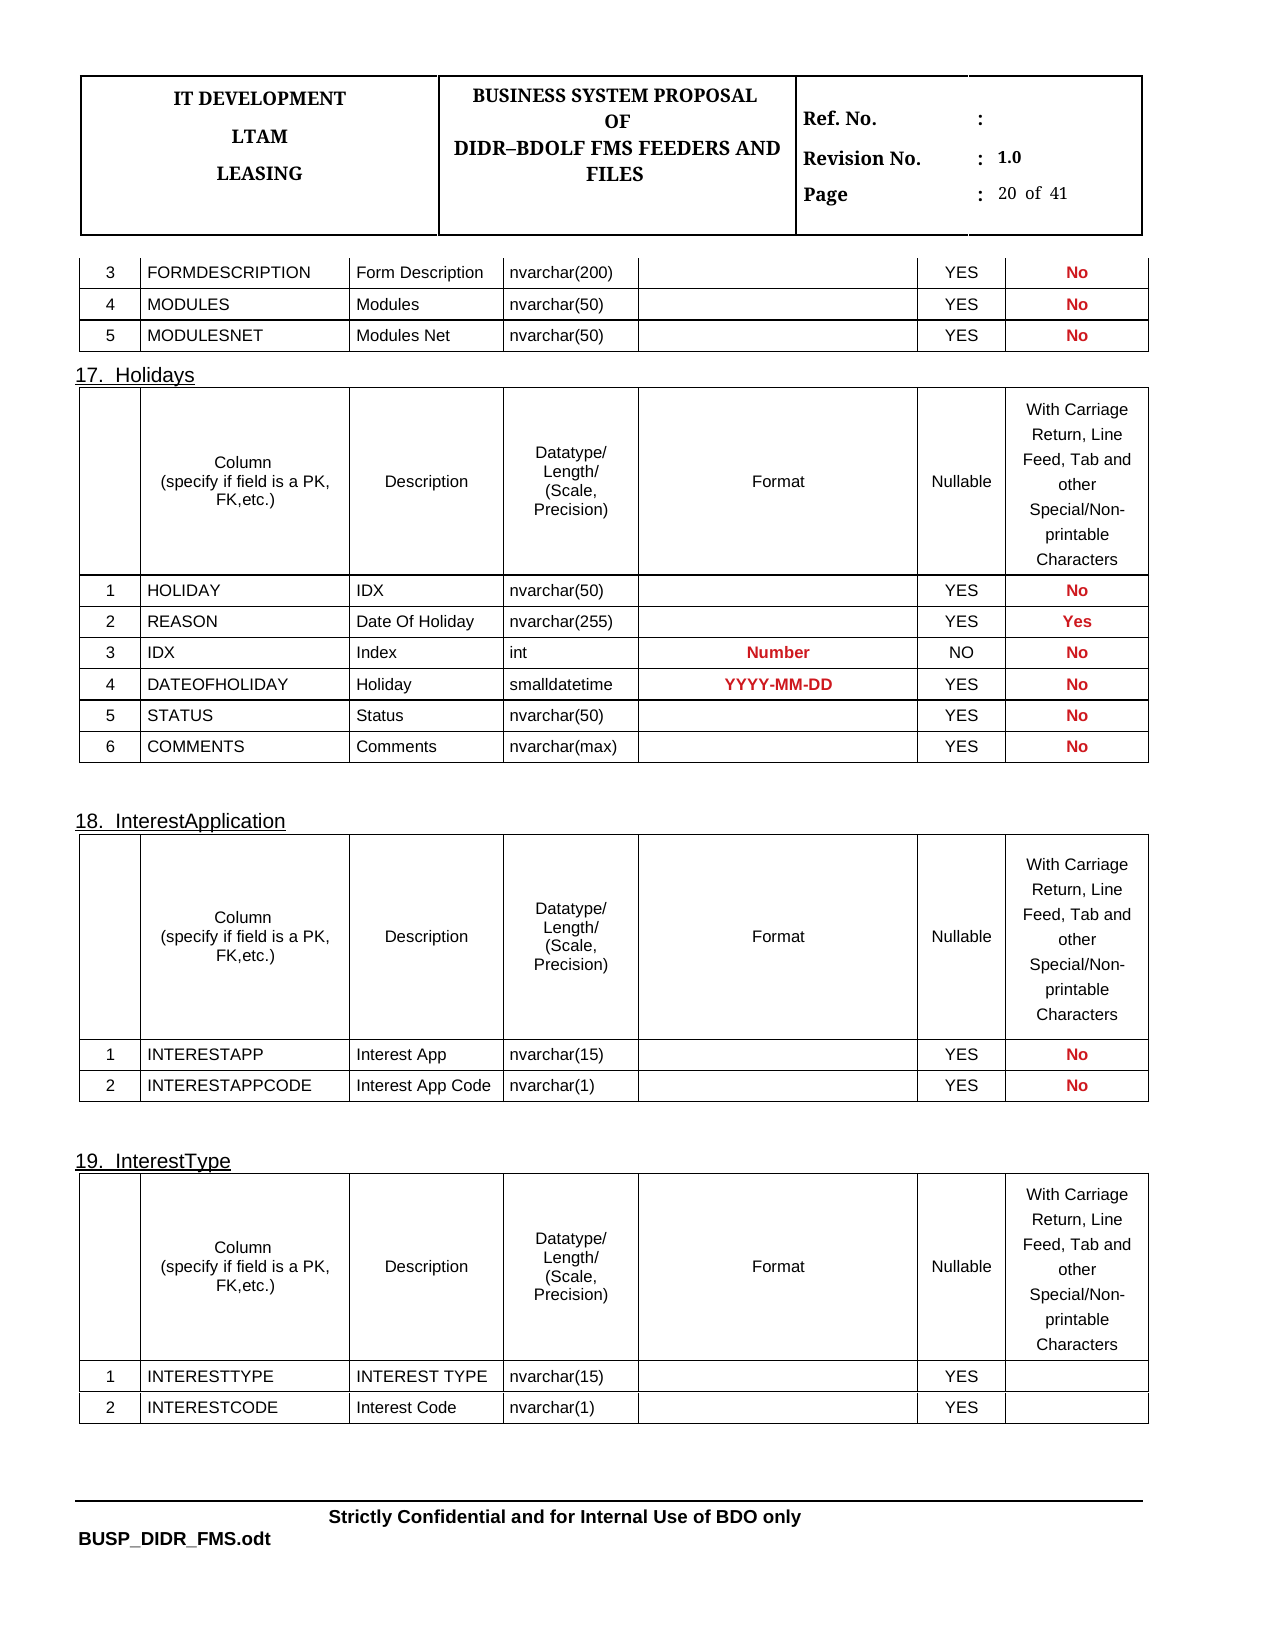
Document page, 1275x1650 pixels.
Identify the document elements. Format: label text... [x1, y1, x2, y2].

table_header [80, 1174, 140, 1360]
table_cell INTEREST TYPE [350, 1361, 503, 1391]
text 19. InterestType [75, 1149, 1143, 1173]
table_cell Status [350, 701, 503, 731]
table_cell [639, 732, 917, 762]
table_cell 2 [80, 1393, 140, 1423]
table_cell No [1006, 1071, 1148, 1101]
table_cell Yes [1006, 607, 1148, 637]
table_cell nvarchar(1) [504, 1393, 638, 1423]
table_cell 3 [80, 258, 140, 288]
table_cell nvarchar(max) [504, 732, 638, 762]
table_cell YES [918, 607, 1005, 637]
table_cell [639, 607, 917, 637]
table_cell [1006, 1361, 1148, 1391]
table_header With Carriage Return, Line Feed, Tab and other Special/Non-printable Characters [1006, 835, 1148, 1039]
table_cell YES [918, 701, 1005, 731]
table_cell 4 [80, 289, 140, 319]
table_cell nvarchar(255) [504, 607, 638, 637]
table_header [80, 388, 140, 574]
table_cell int [504, 638, 638, 668]
table_cell 1 [80, 1040, 140, 1070]
table_cell YES [918, 289, 1005, 319]
table_header Nullable [918, 1174, 1005, 1360]
table_cell YES [918, 732, 1005, 762]
table_cell [639, 576, 917, 606]
table_header Description [350, 388, 503, 574]
table_cell [639, 258, 917, 288]
table_cell No [1006, 1040, 1148, 1070]
table_cell 1 [80, 576, 140, 606]
table_cell YES [918, 669, 1005, 699]
table_cell nvarchar(15) [504, 1361, 638, 1391]
table_cell Modules [350, 289, 503, 319]
table_cell YES [918, 1393, 1005, 1423]
table_cell nvarchar(50) [504, 701, 638, 731]
table_cell Modules Net [350, 321, 503, 351]
table_cell INTERESTAPPCODE [141, 1071, 349, 1101]
table_cell Number [639, 638, 917, 668]
table_header Column (specify if field is a PK, FK,etc.) [141, 1174, 349, 1360]
table_cell No [1006, 321, 1148, 351]
table_header With Carriage Return, Line Feed, Tab and other Special/Non-printable Characters [1006, 388, 1148, 574]
table_header Column (specify if field is a PK, FK,etc.) [141, 388, 349, 574]
table_cell Form Description [350, 258, 503, 288]
table_cell No [1006, 732, 1148, 762]
table_cell No [1006, 701, 1148, 731]
table_cell [639, 1040, 917, 1070]
table_cell nvarchar(50) [504, 289, 638, 319]
table_cell [1006, 1393, 1148, 1423]
table_cell Holiday [350, 669, 503, 699]
table_cell [639, 289, 917, 319]
table_header With Carriage Return, Line Feed, Tab and other Special/Non-printable Characters [1006, 1174, 1148, 1360]
table_cell No [1006, 638, 1148, 668]
table_header Nullable [918, 835, 1005, 1039]
table_cell 5 [80, 701, 140, 731]
table_header Datatype/Length/ (Scale, Precision) [504, 1174, 638, 1360]
table_cell 6 [80, 732, 140, 762]
table_cell YES [918, 1361, 1005, 1391]
table_cell 2 [80, 607, 140, 637]
table_cell Comments [350, 732, 503, 762]
table_cell nvarchar(1) [504, 1071, 638, 1101]
table_cell [639, 1393, 917, 1423]
table_header Format [639, 835, 917, 1039]
table_header Datatype/Length/ (Scale, Precision) [504, 835, 638, 1039]
table_cell YYYY-MM-DD [639, 669, 917, 699]
table_cell INTERESTCODE [141, 1393, 349, 1423]
table_cell YES [918, 576, 1005, 606]
table_cell YES [918, 1071, 1005, 1101]
table_cell No [1006, 258, 1148, 288]
table_cell No [1006, 289, 1148, 319]
table_cell DATEOFHOLIDAY [141, 669, 349, 699]
table_cell Interest Code [350, 1393, 503, 1423]
table_cell Interest App [350, 1040, 503, 1070]
table_header Nullable [918, 388, 1005, 574]
table_cell [639, 321, 917, 351]
table_cell Date Of Holiday [350, 607, 503, 637]
table_header Description [350, 1174, 503, 1360]
table_cell [639, 701, 917, 731]
table_cell [639, 1071, 917, 1101]
table_cell HOLIDAY [141, 576, 349, 606]
text 18. InterestApplication [75, 810, 1143, 833]
table_cell YES [918, 321, 1005, 351]
table_cell IDX [141, 638, 349, 668]
table_cell FORMDESCRIPTION [141, 258, 349, 288]
table_cell nvarchar(50) [504, 321, 638, 351]
table_cell COMMENTS [141, 732, 349, 762]
table_header [80, 835, 140, 1039]
table_cell [639, 1361, 917, 1391]
table_cell YES [918, 1040, 1005, 1070]
table_cell MODULESNET [141, 321, 349, 351]
table_cell IDX [350, 576, 503, 606]
table_cell smalldatetime [504, 669, 638, 699]
table_cell 2 [80, 1071, 140, 1101]
table_cell 4 [80, 669, 140, 699]
table_header Format [639, 1174, 917, 1360]
table_cell REASON [141, 607, 349, 637]
table_cell INTERESTTYPE [141, 1361, 349, 1391]
table_cell NO [918, 638, 1005, 668]
table_cell nvarchar(200) [504, 258, 638, 288]
table_cell 3 [80, 638, 140, 668]
table_cell MODULES [141, 289, 349, 319]
table_header Description [350, 835, 503, 1039]
table_cell Index [350, 638, 503, 668]
table_cell YES [918, 258, 1005, 288]
table_header Column (specify if field is a PK, FK,etc.) [141, 835, 349, 1039]
table_header Datatype/Length/ (Scale, Precision) [504, 388, 638, 574]
table_cell nvarchar(15) [504, 1040, 638, 1070]
table_cell nvarchar(50) [504, 576, 638, 606]
table_cell Interest App Code [350, 1071, 503, 1101]
table_cell STATUS [141, 701, 349, 731]
table_cell No [1006, 669, 1148, 699]
text 17. Holidays [75, 364, 1143, 387]
table_header Format [639, 388, 917, 574]
table_cell No [1006, 576, 1148, 606]
table_cell INTERESTAPP [141, 1040, 349, 1070]
table_cell 5 [80, 321, 140, 351]
table_cell 1 [80, 1361, 140, 1391]
